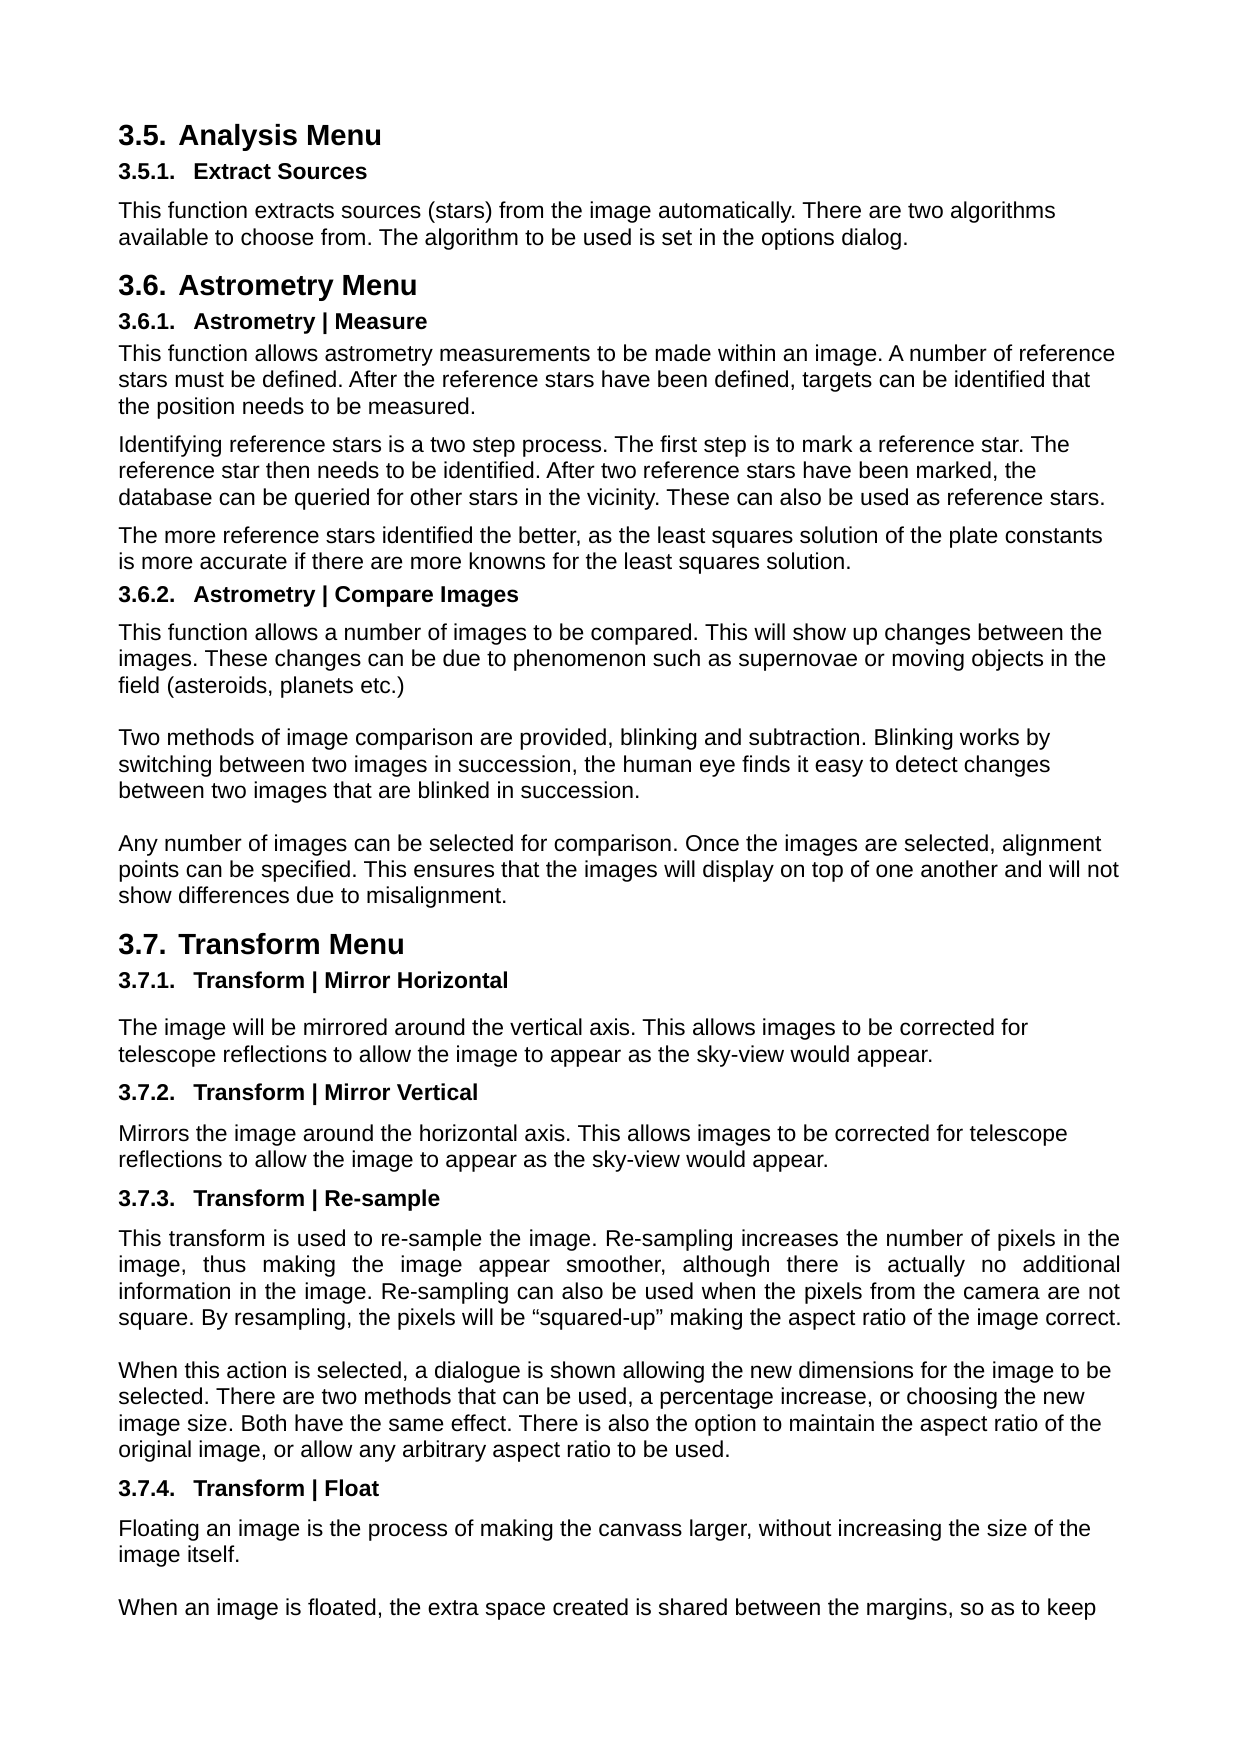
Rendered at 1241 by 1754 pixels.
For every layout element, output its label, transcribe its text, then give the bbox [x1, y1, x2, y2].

subtitle Astrometry Menu [118, 268, 1122, 302]
subtitle Astrometry | Compare Images [118, 581, 1122, 607]
text The image will be mirrored around the vertical axis. This allows images to be corrected for telescope reflections to allow the image to appear as the sky-view would appear. [118, 993, 1122, 1067]
subtitle Extract Sources [118, 158, 1122, 184]
text Any number of images can be selected for comparison. Once the images are selected, alignment points can be specified. This ensures that the images will display on top of one another and will not show differences due to misalignment. [118, 816, 1122, 909]
text This transform is used to re-sample the image. Re-sampling increases the number of pixels in the image, thus making the image appear smoother, although there is actually no additional information in the image. Re-sampling can also be used when the pixels from the camera are not square. By resampling, the pixels will be “squared-up” making the aspect ratio of the image correct. [118, 1211, 1122, 1330]
text Two methods of image comparison are provided, blinking and subtraction. Blinking works by switching between two images in succession, the human eye finds it easy to detect changes between two images that are blinked in succession. [118, 710, 1122, 803]
text This function allows astrometry measurements to be made within an image. A number of reference stars must be defined. After the reference stars have been defined, targets can be identified that the position needs to be measured. [118, 340, 1122, 419]
text Identifying reference stars is a two step process. The first step is to mark a reference star. The reference star then needs to be identified. After two reference stars have been marked, the database can be queried for other stars in the vicinity. These can also be used as reference stars. [118, 431, 1122, 510]
text This function allows a number of images to be compared. This will show up changes between the images. These changes can be due to phenomenon such as supernovae or moving objects in the field (asteroids, planets etc.) [118, 607, 1122, 698]
subtitle Transform | Float [118, 1475, 1122, 1501]
subtitle Transform | Re-sample [118, 1185, 1122, 1211]
subtitle Astrometry | Measure [118, 308, 1122, 334]
text When an image is floated, the extra space created is shared between the margins, so as to keep [118, 1580, 1122, 1620]
text When this action is selected, a dialogue is shown allowing the new dimensions for the image to be selected. There are two methods that can be used, a percentage increase, or choosing the new image size. Both have the same effect. There is also the option to maintain the aspect ratio of the original image, or allow any arbitrary aspect ratio to be used. [118, 1343, 1122, 1462]
text Mirrors the image around the horizontal axis. This allows images to be corrected for telescope reflections to allow the image to appear as the sky-view would appear. [118, 1106, 1122, 1172]
text The more reference stars identified the better, as the least squares solution of the plate constants is more accurate if there are more knowns for the least squares solution. [118, 522, 1122, 575]
subtitle Transform | Mirror Horizontal [118, 967, 1122, 993]
subtitle Transform | Mirror Vertical [118, 1079, 1122, 1106]
text This function extracts sources (stars) from the image automatically. There are two algorithms available to choose from. The algorithm to be used is set in the options dialog. [118, 184, 1122, 250]
subtitle Analysis Menu [118, 118, 1122, 152]
subtitle Transform Menu [118, 927, 1122, 961]
text Floating an image is the process of making the canvass larger, without increasing the size of the image itself. [118, 1501, 1122, 1568]
